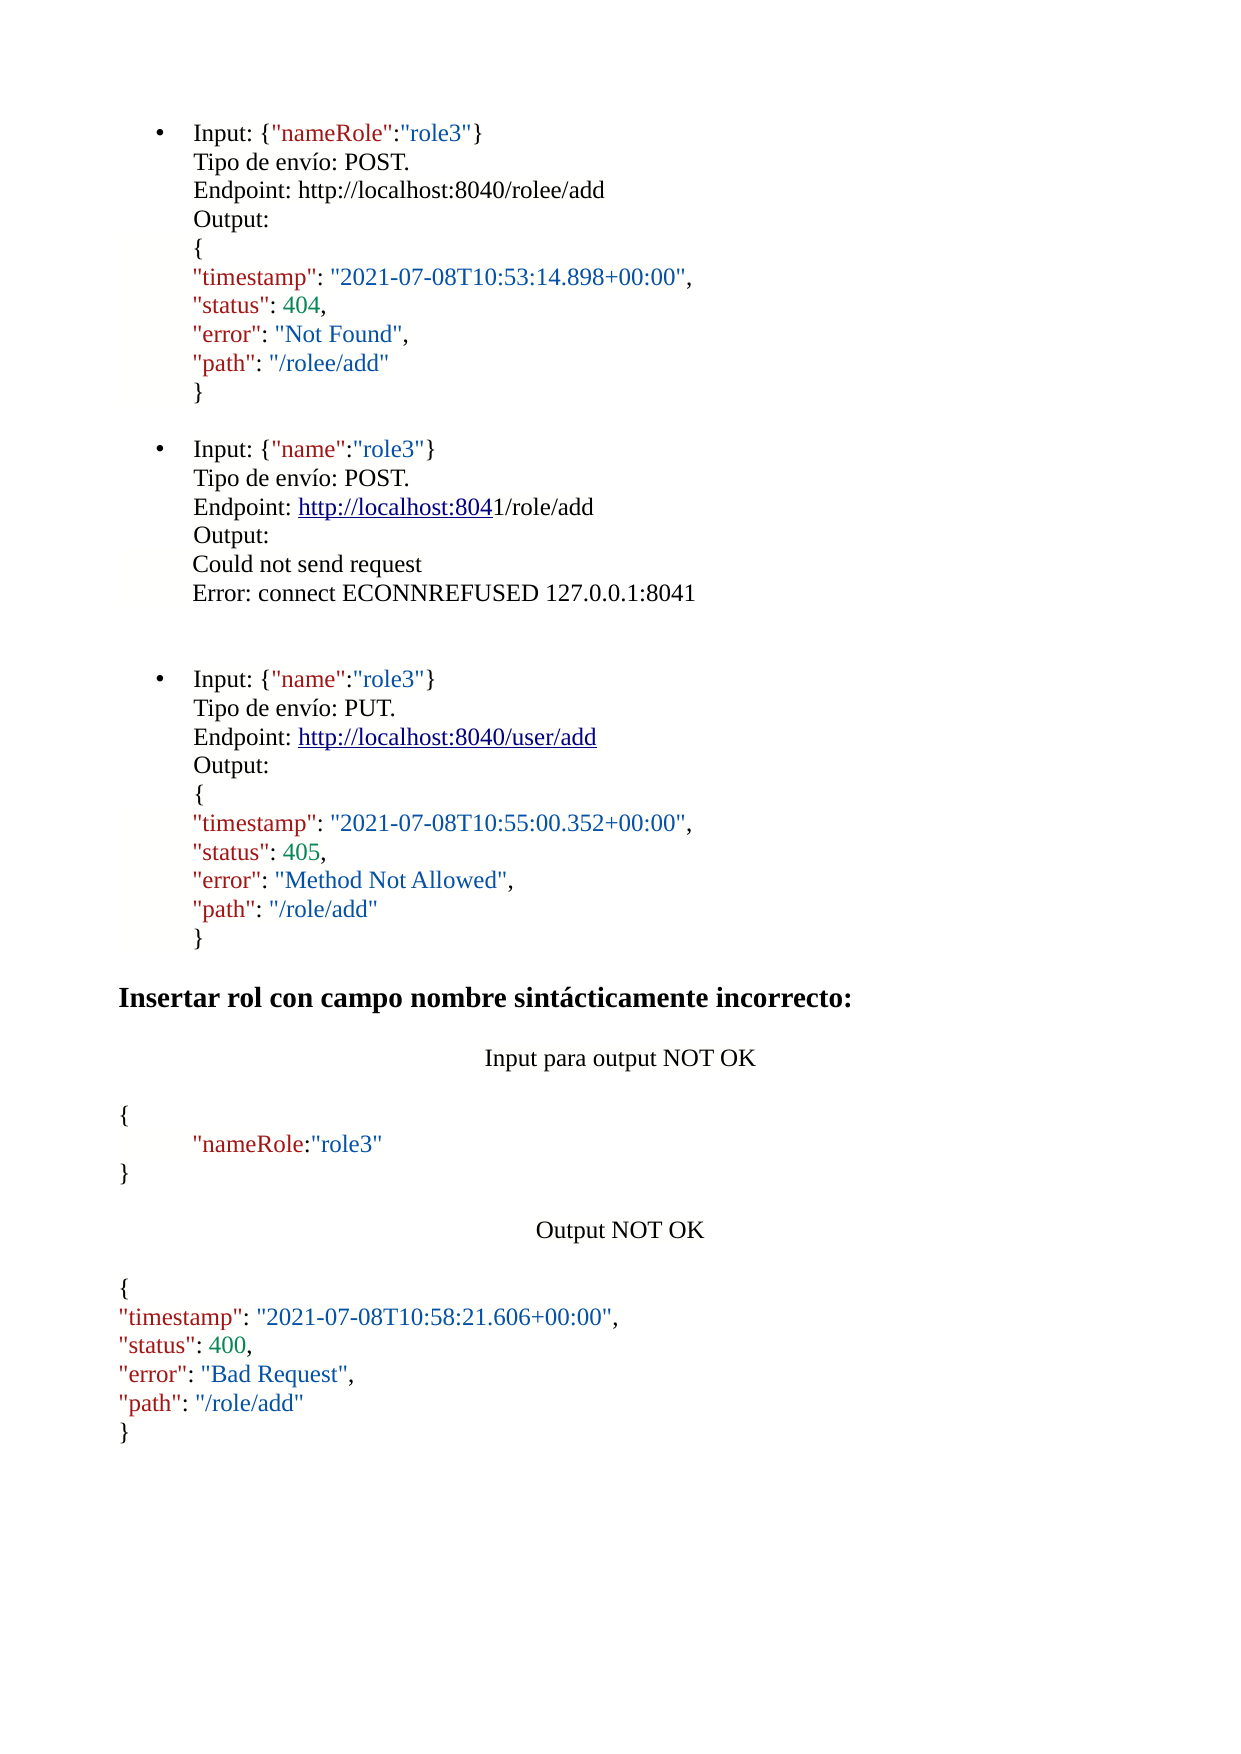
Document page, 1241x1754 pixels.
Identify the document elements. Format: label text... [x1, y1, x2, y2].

text "status": 400, [118, 1330, 1122, 1359]
list Tipo de envío: PUT. [156, 693, 1122, 722]
text "status": 404, [118, 291, 1122, 319]
text "path": "/rolee/add" [118, 348, 1122, 377]
list Output: [156, 204, 1122, 233]
list Input: {"name":"role3"} [156, 664, 1122, 693]
text Output NOT OK [118, 1215, 1122, 1244]
text Input para output NOT OK [118, 1043, 1122, 1072]
list Input: {"name":"role3"} [156, 434, 1122, 463]
text "path": "/role/add" [118, 894, 1122, 923]
text } [118, 1158, 1122, 1187]
text "status": 405, [118, 837, 1122, 866]
text "error": "Not Found", [118, 319, 1122, 348]
text "error": "Method Not Allowed", [118, 866, 1122, 894]
text { [118, 233, 1122, 262]
list Output: [156, 751, 1122, 779]
text } [118, 923, 1122, 952]
text Error: connect ECONNREFUSED 127.0.0.1:8041 [118, 578, 1122, 607]
text "timestamp": "2021-07-08T10:55:00.352+00:00", [118, 808, 1122, 837]
text "timestamp": "2021-07-08T10:58:21.606+00:00", [118, 1302, 1122, 1330]
list Tipo de envío: POST. [156, 463, 1122, 492]
text "path": "/role/add" [118, 1388, 1122, 1417]
text Could not send request [118, 549, 1122, 578]
list Endpoint: http://localhost:8040/rolee/add [156, 176, 1122, 204]
list Tipo de envío: POST. [156, 147, 1122, 176]
text "error": "Bad Request", [118, 1359, 1122, 1388]
list Endpoint: http://localhost:8040/user/add [156, 722, 1122, 751]
list { [156, 779, 1122, 808]
text } [118, 377, 1122, 406]
text "timestamp": "2021-07-08T10:53:14.898+00:00", [118, 262, 1122, 291]
text } [118, 1417, 1122, 1445]
list Output: [156, 521, 1122, 549]
list Endpoint: http://localhost:8041/role/add [156, 492, 1122, 521]
text Insertar rol con campo nombre sintácticamente incorrecto: [118, 981, 1122, 1014]
list Input: {"nameRole":"role3"} [156, 118, 1122, 147]
text { [118, 1100, 1122, 1129]
text { [118, 1273, 1122, 1302]
text "nameRole:"role3" [118, 1129, 1122, 1158]
